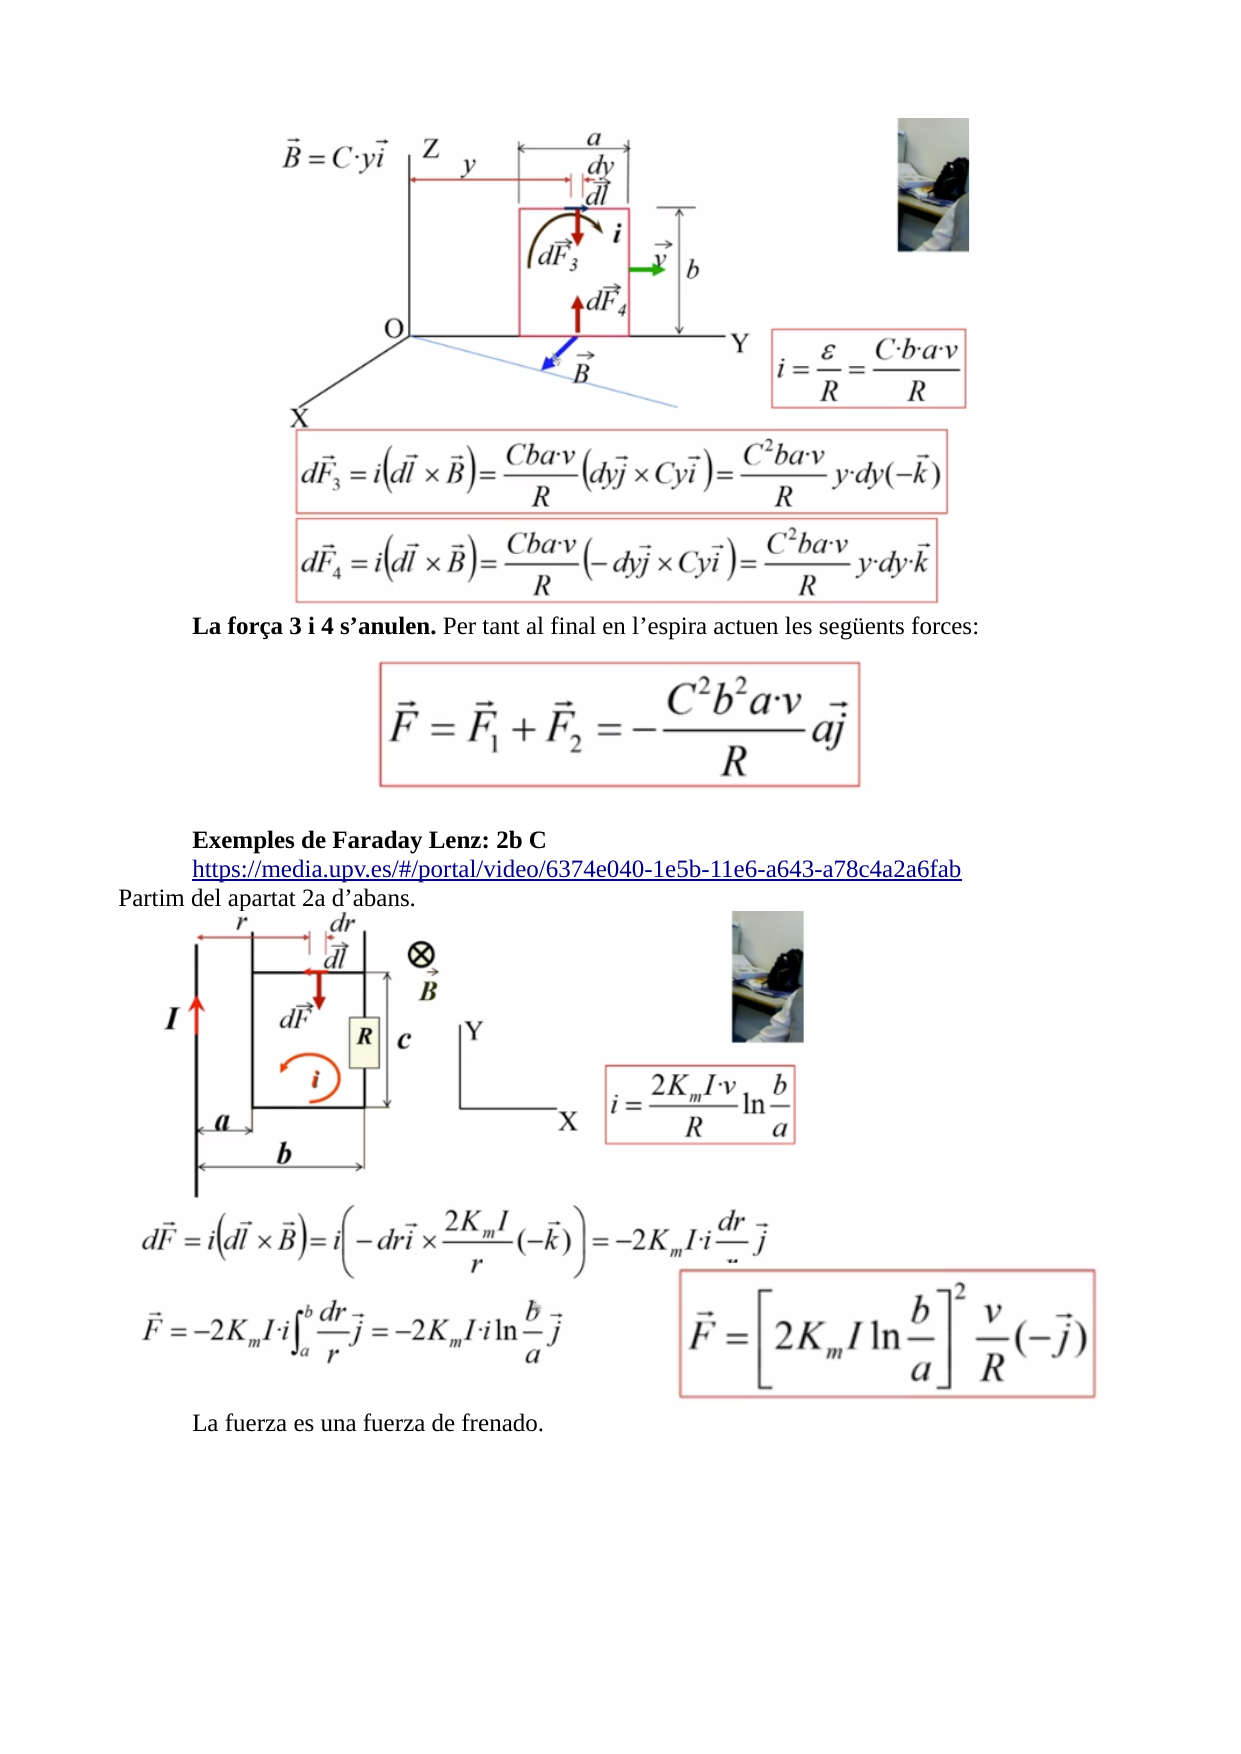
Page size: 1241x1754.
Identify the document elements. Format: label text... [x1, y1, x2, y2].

picture [366, 650, 874, 797]
text https://media.upv.es/#/portal/video/6374e040-1e5b-11e6-a643-a78c4a2a6fab [118, 854, 1122, 883]
text Exemples de Faraday Lenz: 2b C [118, 825, 1122, 854]
text La fuerza es una fuerza de frenado. [118, 912, 1122, 1436]
picture [132, 911, 1104, 1408]
text La força 3 i 4 s’anulen. Per tant al final en l’espira actuen les següents forces: [118, 118, 1122, 640]
text Partim del apartat 2a d’abans. [118, 883, 1122, 912]
picture [271, 118, 970, 612]
